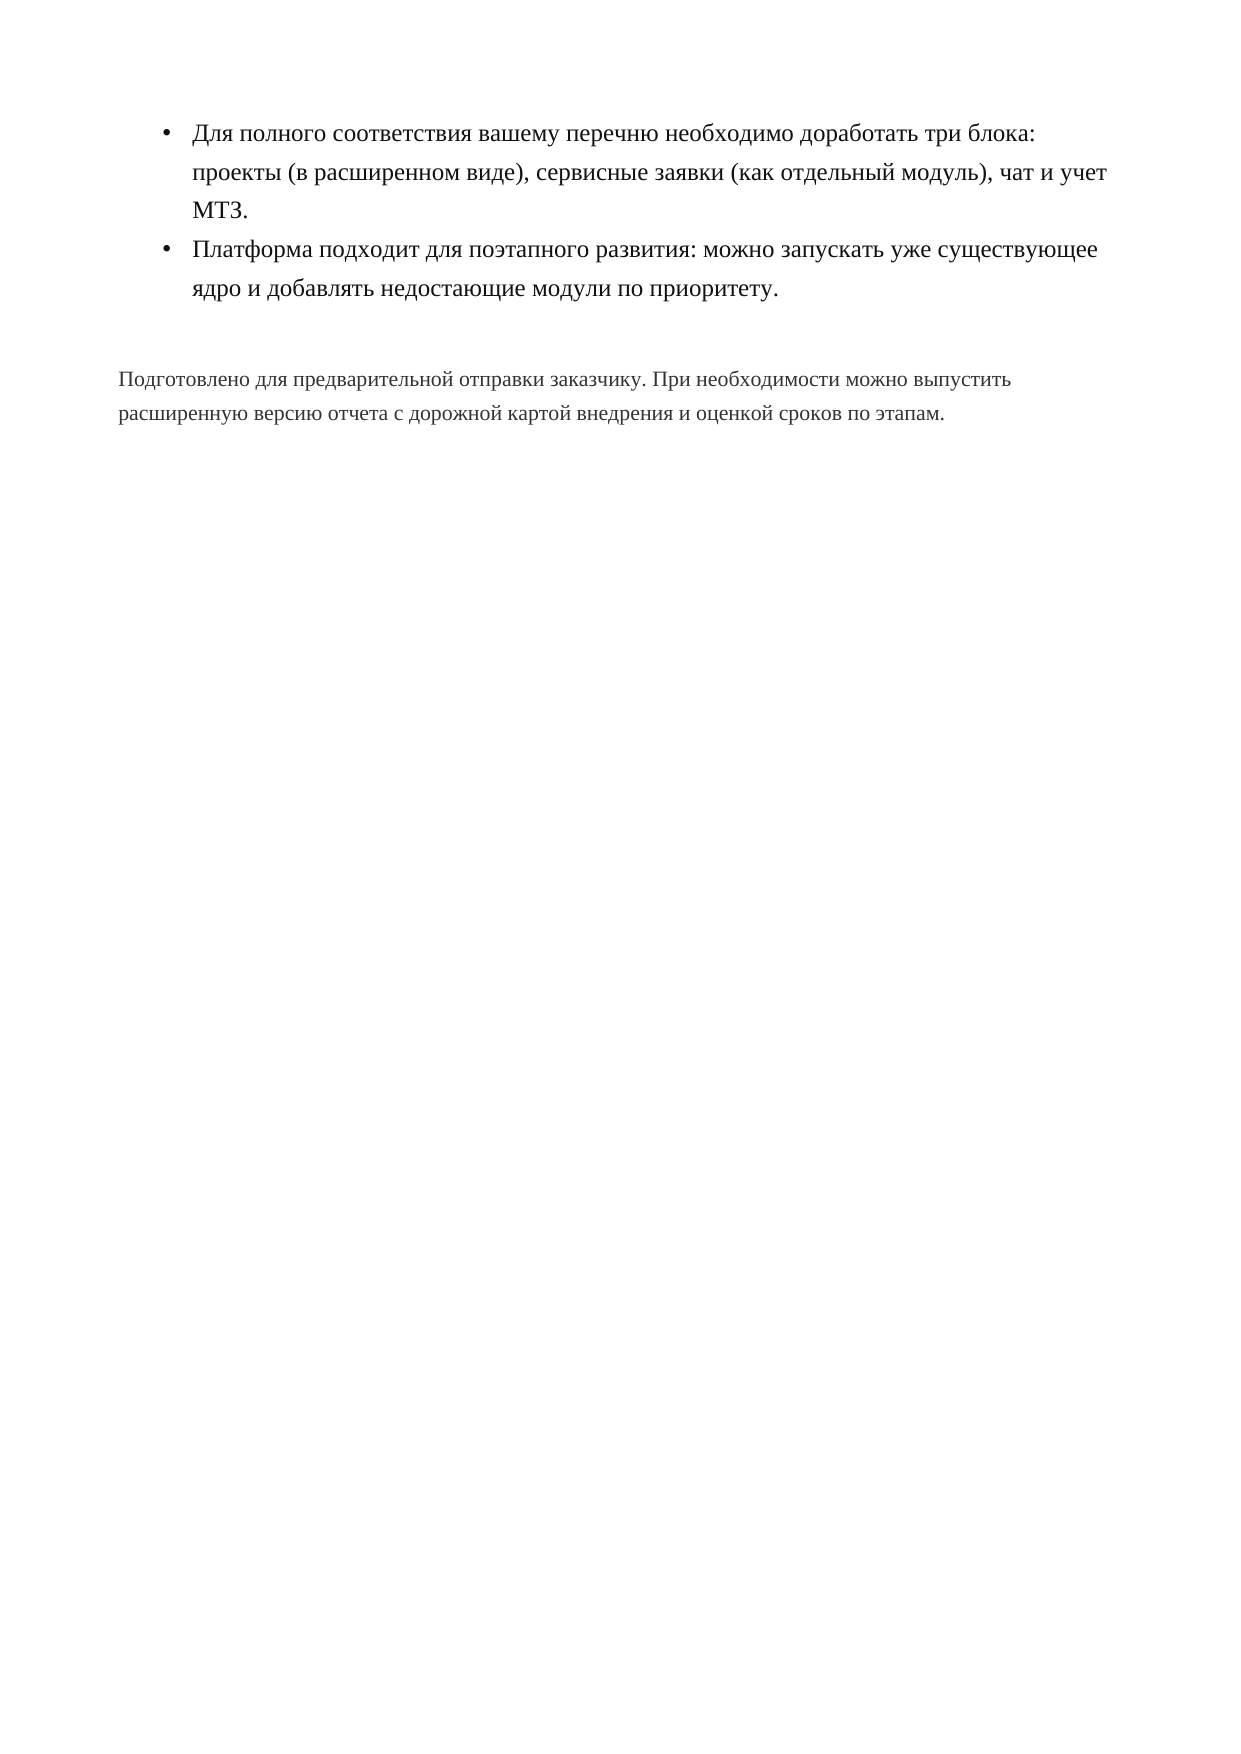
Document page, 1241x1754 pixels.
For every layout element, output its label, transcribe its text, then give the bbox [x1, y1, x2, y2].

list Платформа подходит для поэтапного развития: можно запускать уже существующее ядро и добавлять недостающие модули по приоритету. [162, 234, 1122, 302]
text Подготовлено для предварительной отправки заказчику. При необходимости можно выпустить расширенную версию отчета с дорожной картой внедрения и оценкой сроков по этапам. [118, 366, 1122, 426]
list Для полного соответствия вашему перечню необходимо доработать три блока: проекты (в расширенном виде), сервисные заявки (как отдельный модуль), чат и учет МТЗ. [162, 118, 1122, 224]
